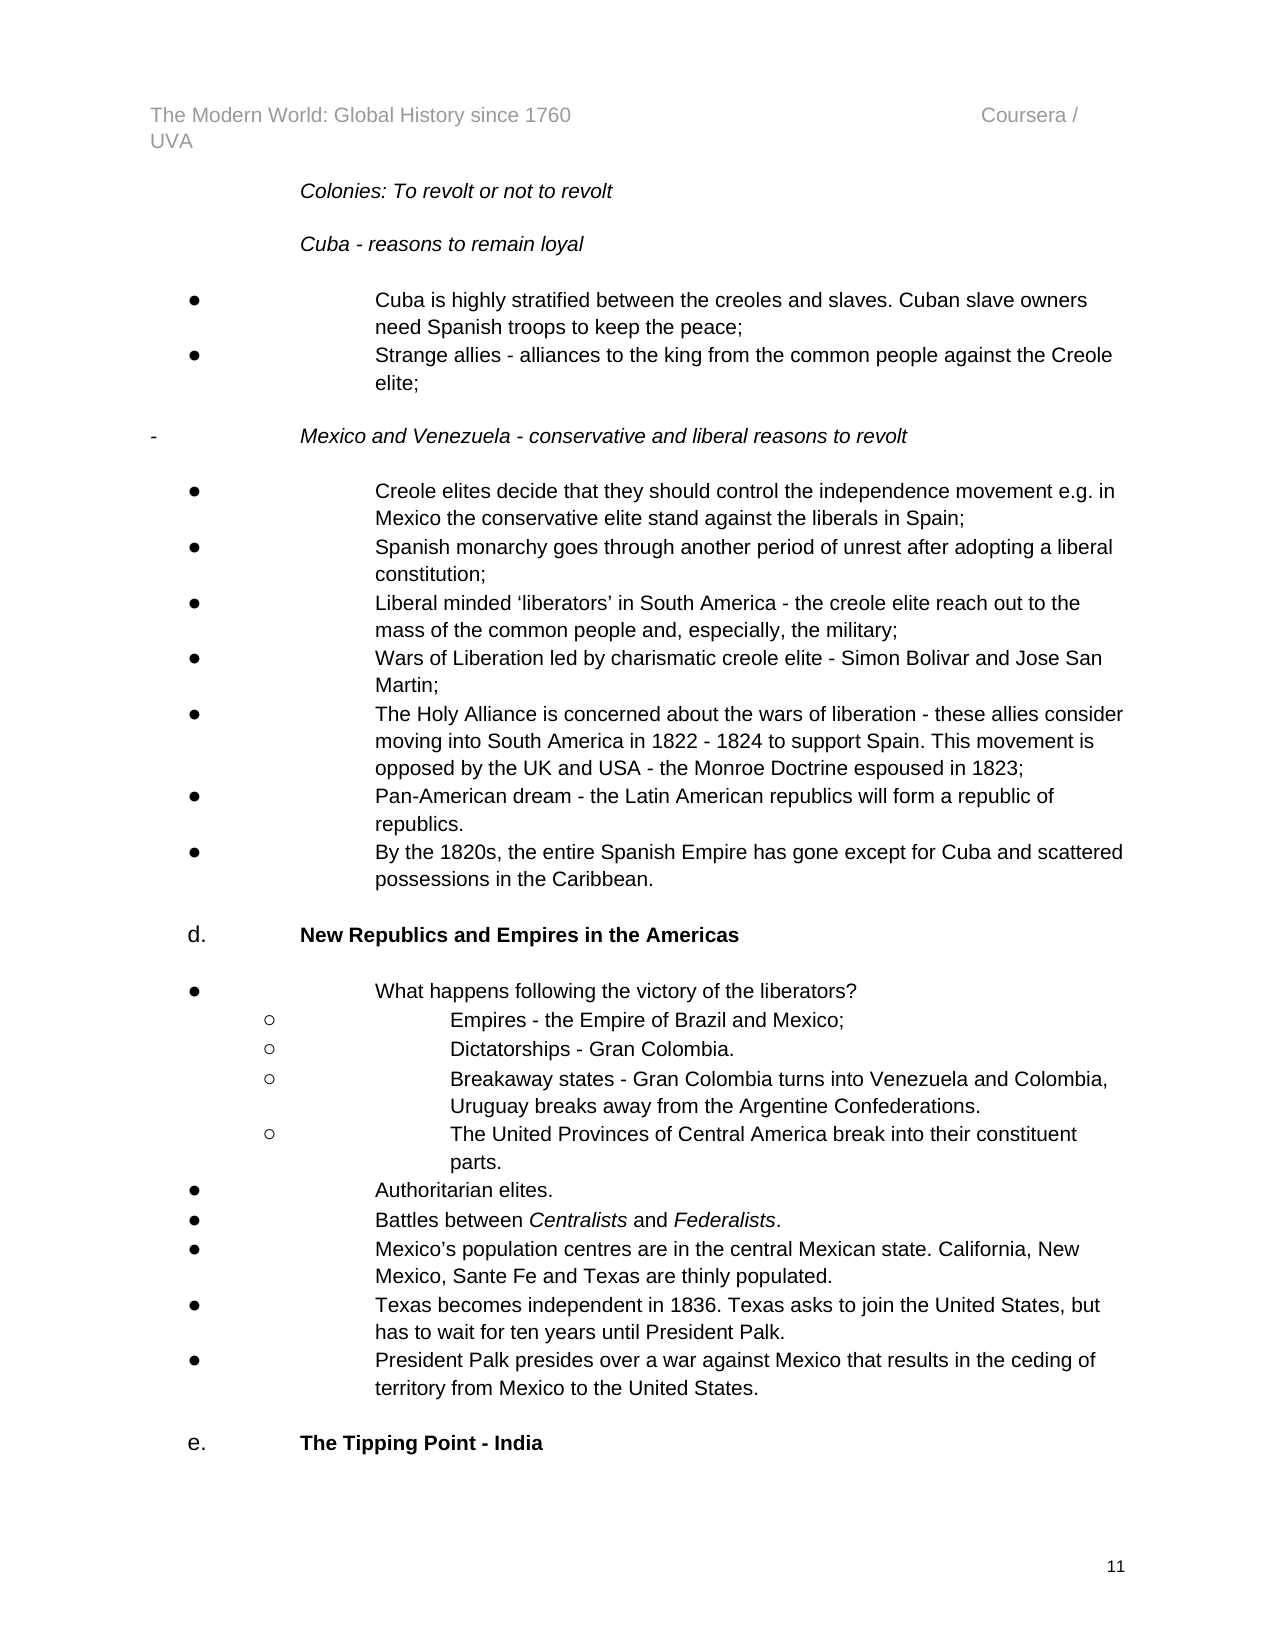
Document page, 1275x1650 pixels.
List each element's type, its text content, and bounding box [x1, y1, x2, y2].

list Breakaway states - Gran Colombia turns into Venezuela and Colombia, Uruguay breaks away from the Argentine Confederations. [262, 1065, 1125, 1118]
text - Mexico and Venezuela - conservative and liberal reasons to revolt [150, 424, 1125, 448]
list Texas becomes independent in 1836. Texas asks to join the United States, but has to wait for ten years until President Palk. [187, 1291, 1125, 1344]
list The United Provinces of Central America break into their constituent parts. [262, 1121, 1125, 1173]
text Colonies: To revolt or not to revolt [150, 180, 1125, 203]
list Battles between Centralists and Federalists. [187, 1206, 1125, 1232]
list What happens following the victory of the liberators? [187, 977, 1125, 1003]
list By the 1820s, the entire Spanish Empire has gone except for Cuba and scattered possessions in the Caribbean. [187, 839, 1125, 891]
list Wars of Liberation led by charismatic creole elite - Simon Bolivar and Jose San Martin; [187, 645, 1125, 697]
list Cuba is highly stratified between the creoles and slaves. Cuban slave owners need Spanish troops to keep the peace; [187, 286, 1125, 339]
list Spanish monarchy goes through another period of unrest after adopting a liberal constitution; [187, 533, 1125, 586]
list Empires - the Empire of Brazil and Mexico; [262, 1007, 1125, 1032]
list Authoritarian elites. [187, 1177, 1125, 1202]
list New Republics and Empires in the Americas [187, 921, 1125, 947]
list Pan-American dream - the Latin American republics will form a republic of republics. [187, 783, 1125, 835]
list Creole elites decide that they should control the independence movement e.g. in Mexico the conservative elite stand against the liberals in Spain; [187, 478, 1125, 530]
list Liberal minded ‘liberators’ in South America - the creole elite reach out to the mass of the common people and, especially, the military; [187, 589, 1125, 642]
list The Tipping Point - India [187, 1429, 1125, 1455]
list Mexico’s population centres are in the central Mexican state. California, New Mexico, Sante Fe and Texas are thinly populated. [187, 1236, 1125, 1288]
list President Palk presides over a war against Mexico that results in the ceding of territory from Mexico to the United States. [187, 1347, 1125, 1399]
list The Holy Alliance is concerned about the wars of liberation - these allies consider moving into South America in 1822 - 1824 to support Spain. This movement is opposed by the UK and USA - the Monroe Doctrine espoused in 1823; [187, 701, 1125, 780]
list Strange allies - alliances to the king from the common people against the Creole elite; [187, 342, 1125, 394]
text Cuba - reasons to remain loyal [150, 233, 1125, 256]
list Dictatorships - Gran Colombia. [262, 1036, 1125, 1062]
